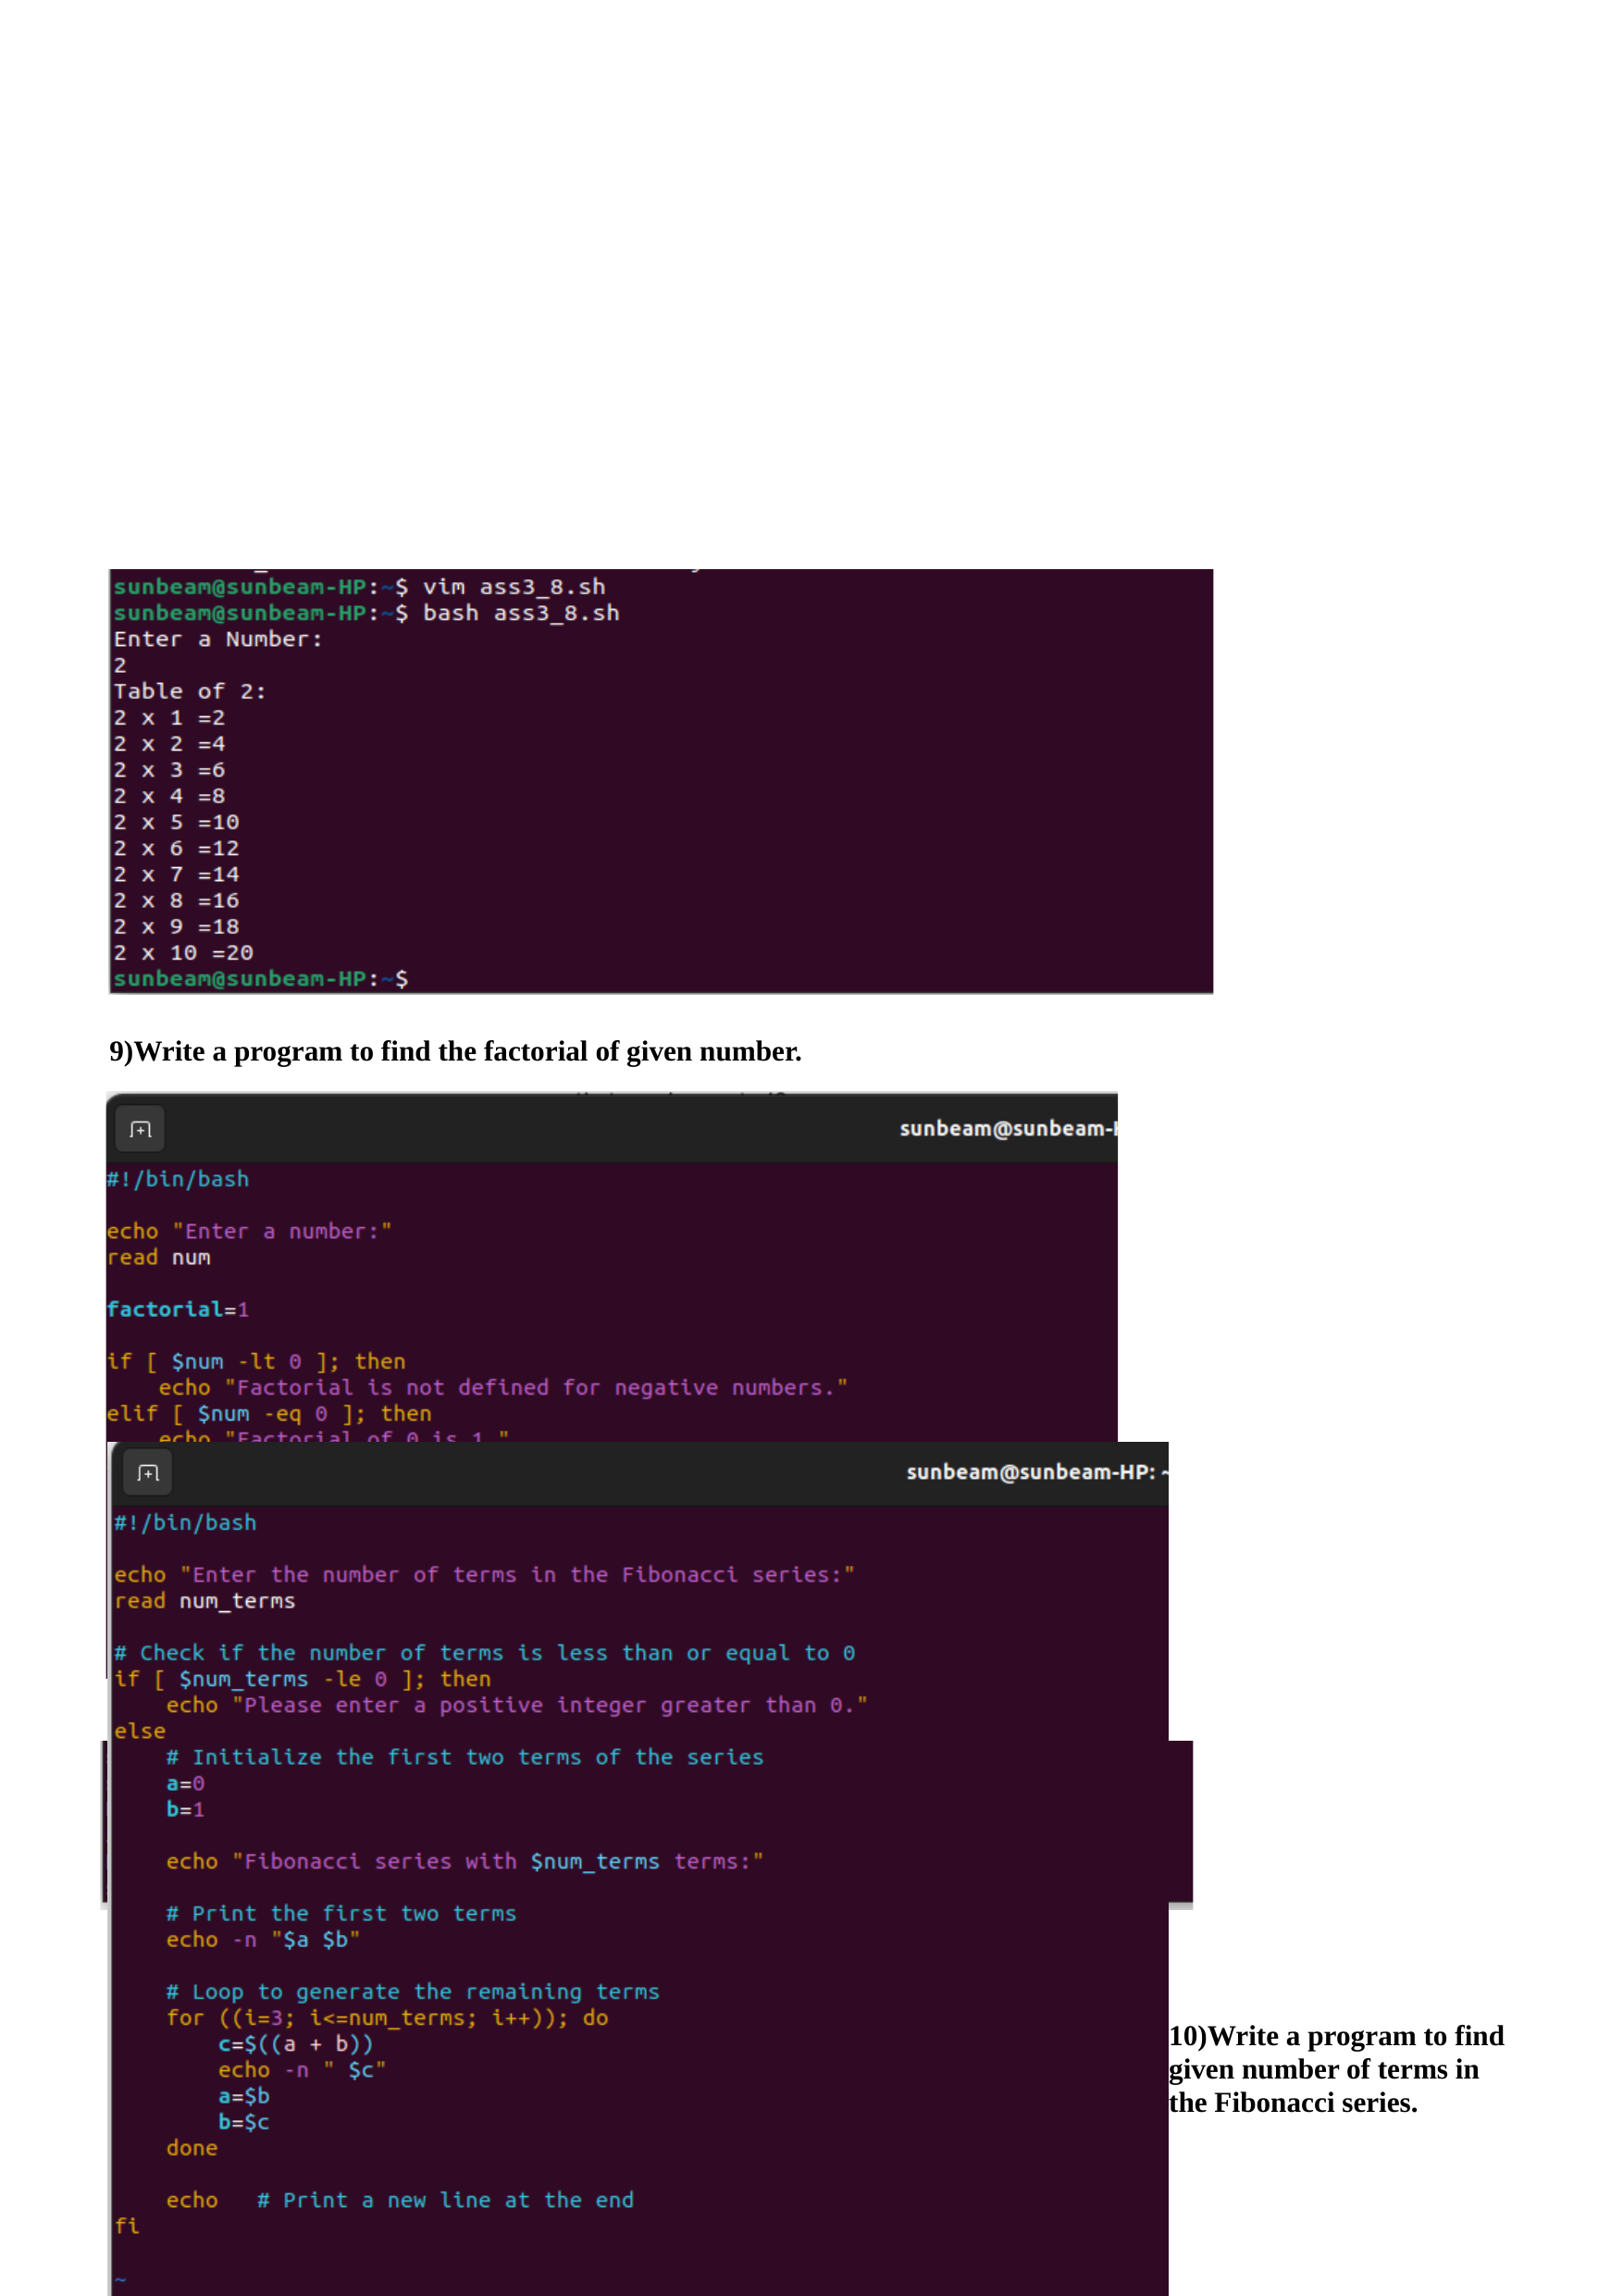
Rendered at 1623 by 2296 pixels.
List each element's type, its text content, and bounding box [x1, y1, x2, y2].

text 9)Write a program to find the factorial of given number. [109, 1034, 1514, 1067]
text 10)Write a program to find given number of terms in the Fibonacci series. [1169, 2018, 1514, 2118]
